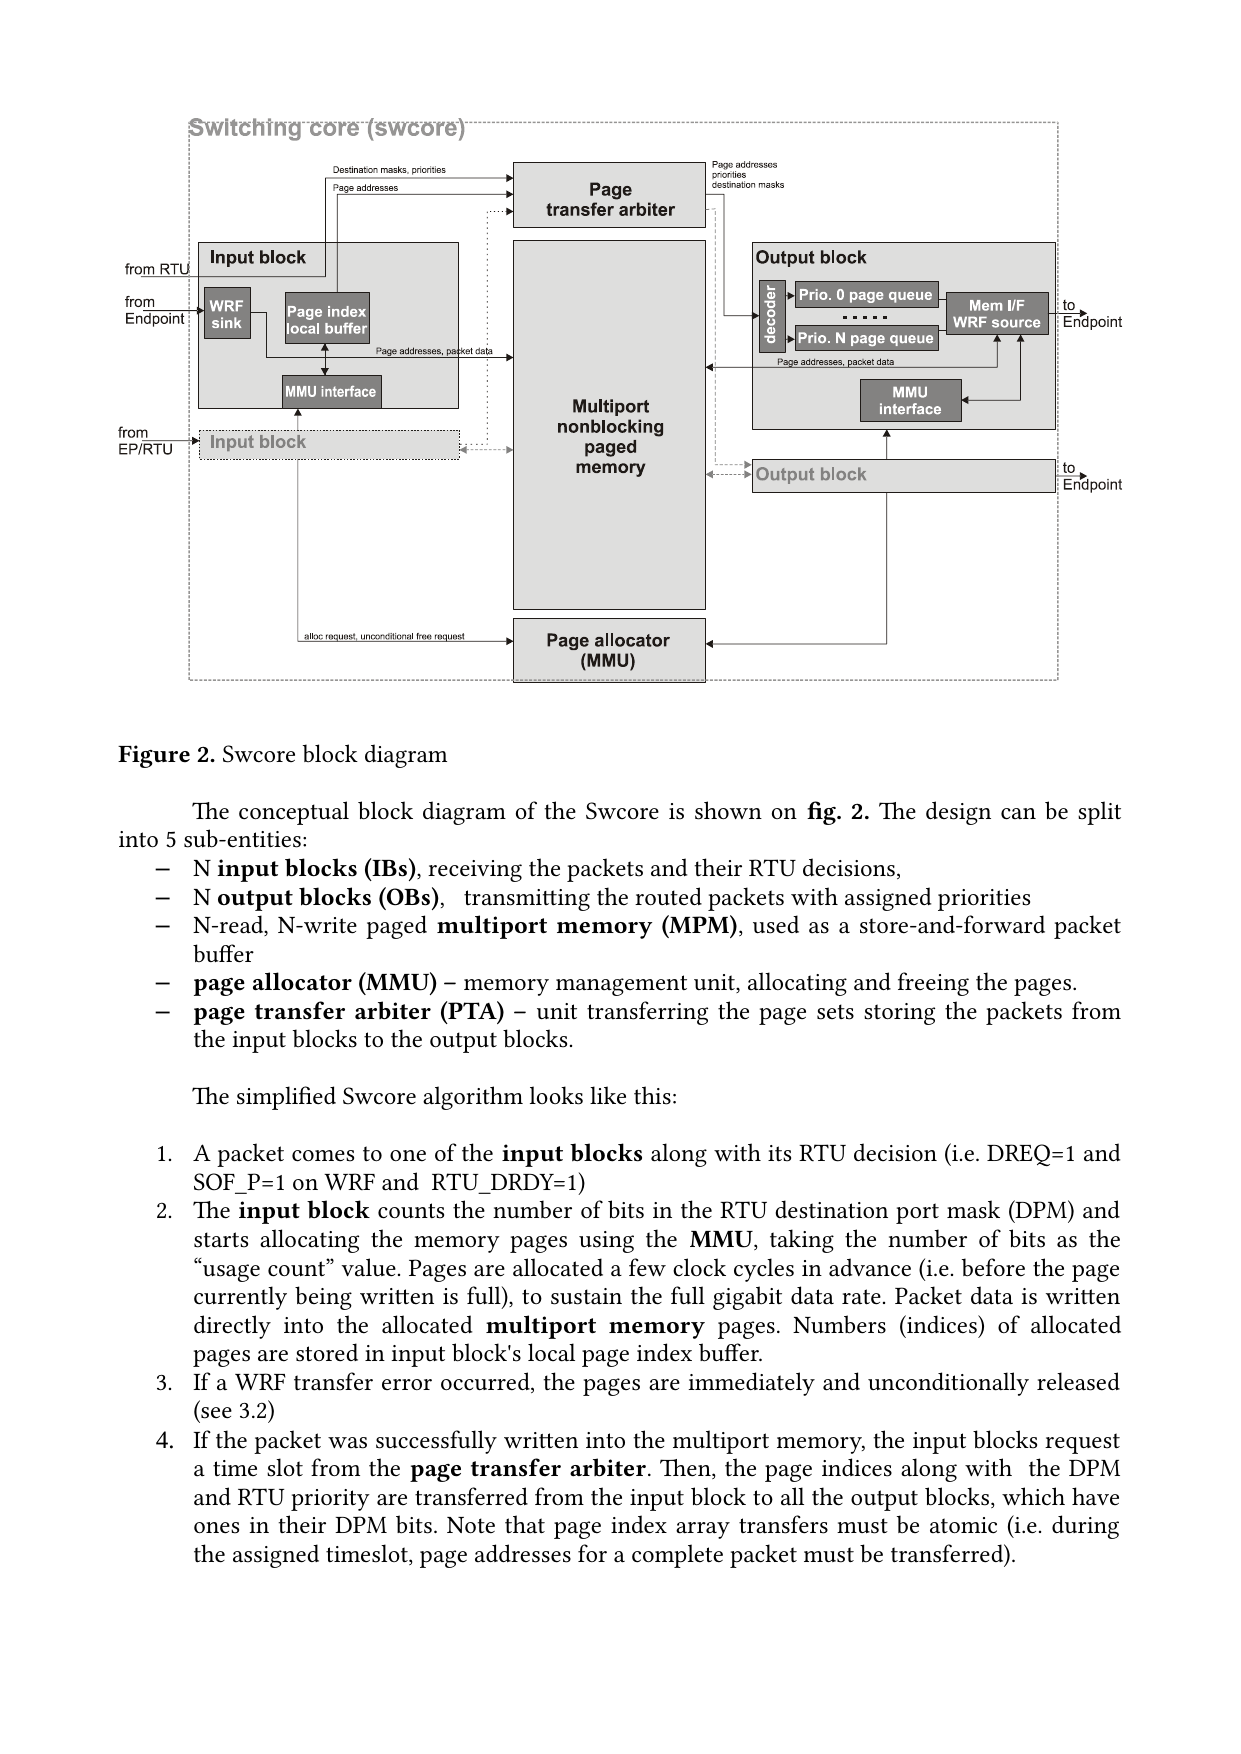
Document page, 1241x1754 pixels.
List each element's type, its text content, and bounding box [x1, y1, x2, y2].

list page transfer arbiter (PTA) – unit transferring the page sets storing the packets from the input blocks to the output blocks. [156, 997, 1122, 1054]
text Figure 2. Swcore block diagram [118, 740, 1122, 768]
list If a WRF transfer error occurred, the pages are immediately and unconditionally released (see 3.2) [156, 1368, 1122, 1425]
list If the packet was successfully written into the multiport memory, the input blocks request a time slot from the page transfer arbiter. Then, the page indices along with the DPM and RTU priority are transferred from the input block to all the output blocks, which have ones in their DPM bits. Note that page index array transfers must be atomic (i.e. during the assigned timeslot, page addresses for a complete packet must be transferred). [156, 1425, 1122, 1568]
list A packet comes to one of the input blocks along with its RTU decision (i.e. DREQ=1 and SOF_P=1 on WRF and RTU_DRDY=1) [156, 1139, 1122, 1196]
list N output blocks (OBs), transmitting the routed packets with assigned priorities [156, 882, 1122, 911]
list N input blocks (IBs), receiving the packets and their RTU decisions, [156, 854, 1122, 882]
list The input block counts the number of bits in the RTU destination port mask (DPM) and starts allocating the memory pages using the MMU, taking the number of bits as the “usage count” value. Pages are allocated a few clock cycles in advance (i.e. before the page currently being written is full), to sustain the full gigabit data rate. Packet data is written directly into the allocated multiport memory pages. Numbers (indices) of allocated pages are stored in input block's local page index buffer. [156, 1196, 1122, 1368]
list N-read, N-write paged multiport memory (MPM), used as a store-and-forward packet buffer [156, 911, 1122, 968]
text The conceptual block diagram of the Swcore is shown on fig. 2. The design can be split into 5 sub-entities: [118, 797, 1122, 854]
text The simplified Swcore algorithm looks like this: [118, 1082, 1122, 1111]
list page allocator (MMU) – memory management unit, allocating and freeing the pages. [156, 968, 1122, 997]
